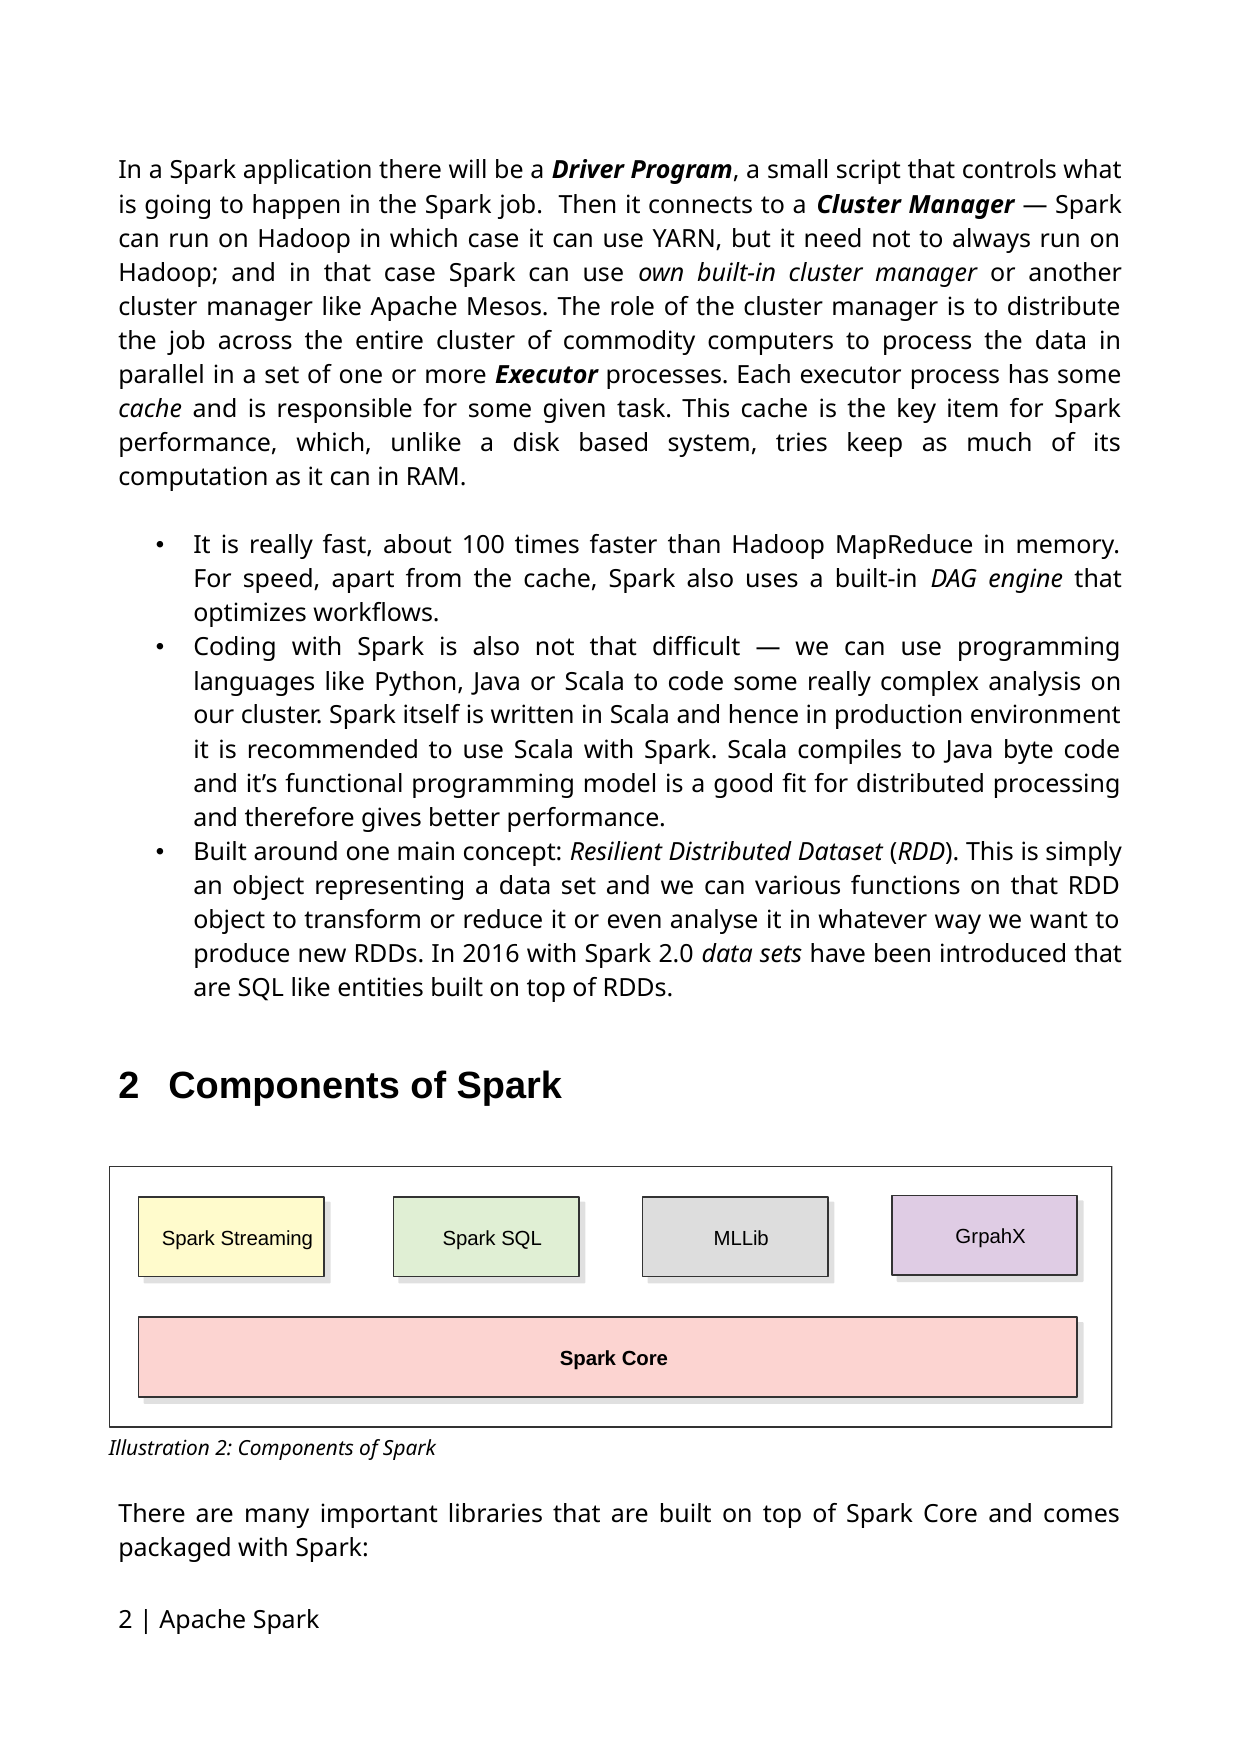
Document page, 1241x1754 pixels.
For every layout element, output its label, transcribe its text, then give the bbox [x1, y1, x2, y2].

list It is really fast, about 100 times faster than Hadoop MapReduce in memory. For speed, apart from the cache, Spark also uses a built-in DAG engine that optimizes workflows. [156, 527, 1122, 629]
text Illustration 2: Components of Spark [108, 1166, 1132, 1462]
list Built around one main concept: Resilient Distributed Dataset (RDD). This is simply an object representing a data set and we can various functions on that RDD object to transform or reduce it or even analyse it in whatever way we want to produce new RDDs. In 2016 with Spark 2.0 data sets have been introduced that are SQL like entities built on top of RDDs. [156, 833, 1122, 1004]
text In a Spark application there will be a Driver Program, a small script that controls what is going to happen in the Spark job. Then it connects to a Cluster Manager — Spark can run on Hadoop in which case it can use YARN, but it need not to always run on Hadoop; and in that case Spark can use own built-in cluster manager or another cluster manager like Apache Mesos. The role of the cluster manager is to distribute the job across the entire cluster of commodity computers to process the data in parallel in a set of one or more Executor processes. Each executor process has some cache and is responsible for some given task. This cache is the key item for Spark performance, which, unlike a disk based system, tries keep as much of its computation as it can in RAM. [118, 152, 1122, 493]
list Coding with Spark is also not that difficult — we can use programming languages like Python, Java or Scala to code some really complex analysis on our cluster. Spark itself is written in Scala and hence in production environment it is recommended to use Scala with Spark. Scala compiles to Java byte code and it’s functional programming model is a good fit for distributed processing and therefore gives better performance. [156, 629, 1122, 833]
subtitle Components of Spark [118, 1063, 1122, 1106]
text There are many important libraries that are built on top of Spark Core and comes packaged with Spark: [118, 1496, 1122, 1564]
